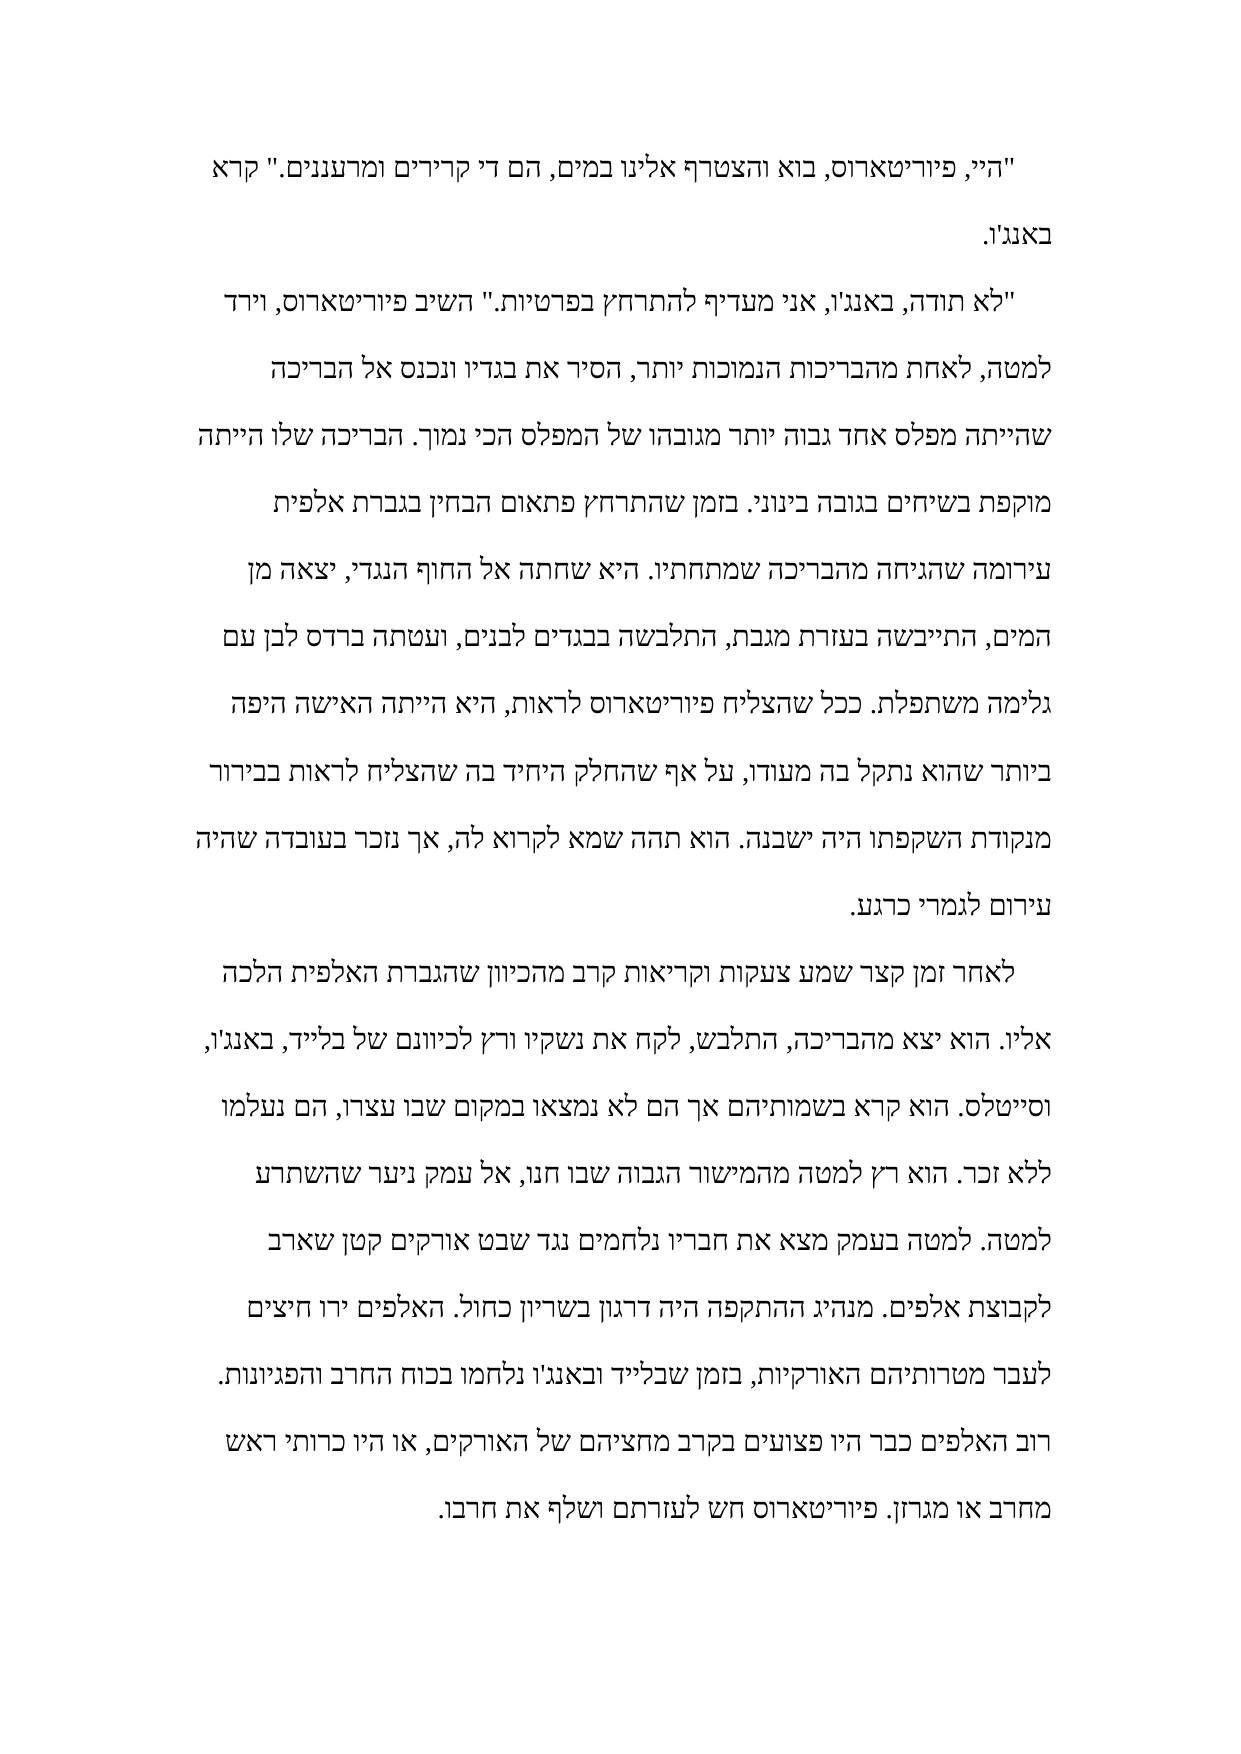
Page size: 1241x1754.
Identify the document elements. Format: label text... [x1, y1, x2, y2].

text "לא תודה, באנג'ו, אני מעדיף להתרחץ בפרטיות." השיב פיוריטארוס, וירד למטה, לאחת מהבריכות הנמוכות יותר, הסיר את בגדיו ונכנס אל הבריכה שהייתה מפלס אחד גבוה יותר מגובהו של המפלס הכי נמוך. הבריכה שלו הייתה מוקפת בשיחים בגובה בינוני. בזמן שהתרחץ פתאום הבחין בגברת אלפית עירומה שהגיחה מהבריכה שמתחתיו. היא שחתה אל החוף הנגדי, יצאה מן המים, התייבשה בעזרת מגבת, התלבשה בבגדים לבנים, ועטתה ברדס לבן עם גלימה משתפלת. ככל שהצליח פיוריטארוס לראות, היא הייתה האישה היפה ביותר שהוא נתקל בה מעודו, על אף שהחלק היחיד בה שהצליח לראות בבירור מנקודת השקפתו היה ישבנה. הוא תהה שמא לקרוא לה, אך נזכר בעובדה שהיה עירום לגמרי כרגע. [187, 284, 1053, 921]
text לאחר זמן קצר שמע צעקות וקריאות קרב מהכיוון שהגברת האלפית הלכה אליו. הוא יצא מהבריכה, התלבש, לקח את נשקיו ורץ לכיוונם של בלייד, באנג'ו, וסייטלס. הוא קרא בשמותיהם אך הם לא נמצאו במקום שבו עצרו, הם נעלמו ללא זכר. הוא רץ למטה מהמישור הגבוה שבו חנו, אל עמק ניער שהשתרע למטה. למטה בעמק מצא את חבריו נלחמים נגד שבט אורקים קטן שארב לקבוצת אלפים. מנהיג ההתקפה היה דרגון בשריון כחול. האלפים ירו חיצים לעבר מטרותיהם האורקיות, בזמן שבלייד ובאנג'ו נלחמו בכוח החרב והפגיונות. רוב האלפים כבר היו פצועים בקרב מחציהם של האורקים, או היו כרותי ראש מחרב או מגרזן. פיוריטארוס חש לעזרתם ושלף את חרבו. [187, 955, 1053, 1525]
text "היי, פיוריטארוס, בוא והצטרף אלינו במים, הם די קרירים ומרעננים." קרא באנג'ו. [187, 150, 1053, 251]
